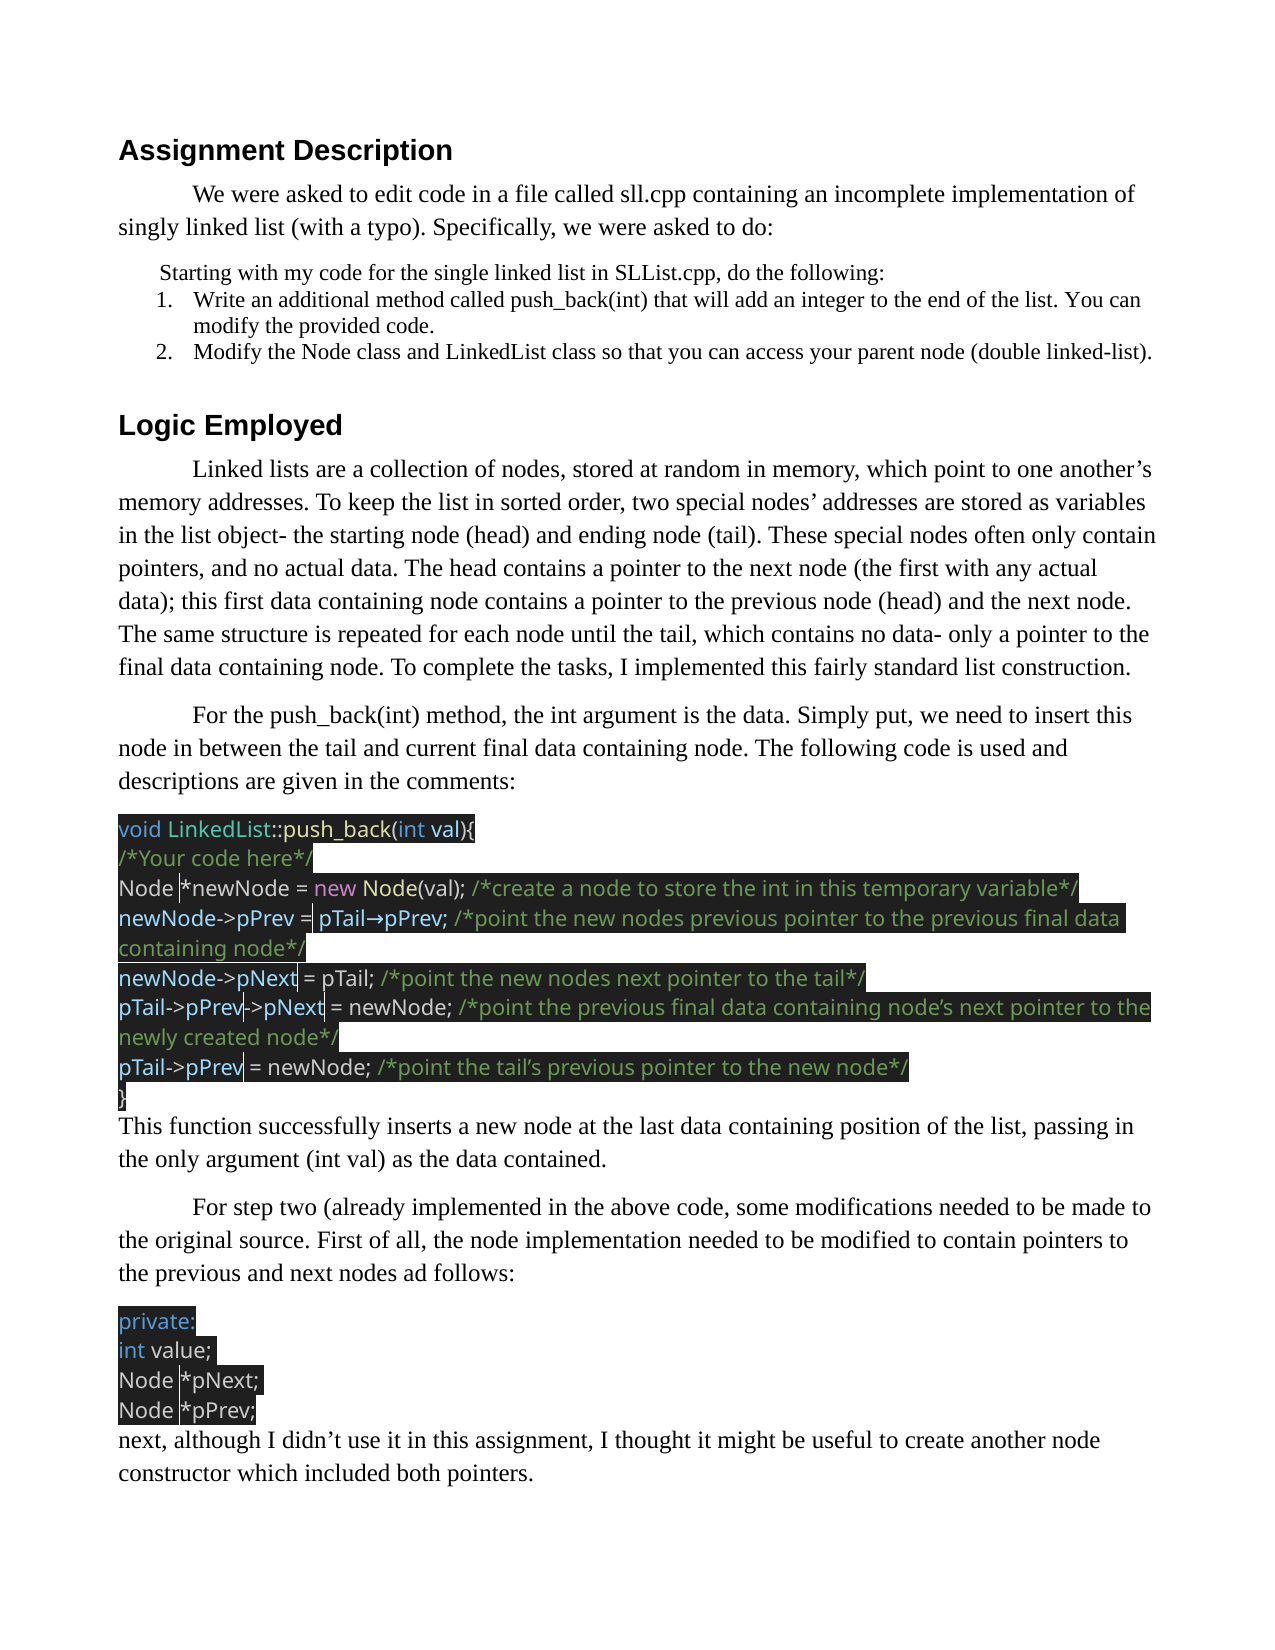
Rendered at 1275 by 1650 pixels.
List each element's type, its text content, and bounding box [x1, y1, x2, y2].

text We were asked to edit code in a file called sll.cpp containing an incomplete implementation of singly linked list (with a typo). Specifically, we were asked to do: [118, 179, 1157, 241]
text private: [118, 1306, 1157, 1336]
list Starting with my code for the single linked list in SLList.cpp, do the following: [118, 259, 1157, 286]
subtitle Logic Employed [118, 408, 1157, 442]
text pTail->pPrev = newNode; /*point the tail’s previous pointer to the new node*/ [118, 1052, 1157, 1082]
text Node *pPrev; [118, 1395, 1157, 1425]
list Modify the Node class and LinkedList class so that you can access your parent node (double linked-list). [156, 338, 1157, 365]
text Linked lists are a collection of nodes, stored at random in memory, which point to one another’s memory addresses. To keep the list in sorted order, two special nodes’ addresses are stored as variables in the list object- the starting node (head) and ending node (tail). These special nodes often only contain pointers, and no actual data. The head contains a pointer to the next node (the first with any actual data); this first data containing node contains a pointer to the previous node (head) and the next node. The same structure is repeated for each node until the tail, which contains no data- only a pointer to the final data containing node. To complete the tasks, I implemented this fairly standard list construction. [118, 454, 1157, 681]
text For the push_back(int) method, the int argument is the data. Simply put, we need to insert this node in between the tail and current final data containing node. The following code is used and descriptions are given in the comments: [118, 700, 1157, 795]
text Node *newNode = new Node(val); /*create a node to store the int in this temporary variable*/ [118, 873, 1157, 903]
text This function successfully inserts a new node at the last data containing position of the list, passing in the only argument (int val) as the data contained. [118, 1111, 1157, 1173]
text newNode->pNext = pTail; /*point the new nodes next pointer to the tail*/ [118, 962, 1157, 992]
text next, although I didn’t use it in this assignment, I thought it might be useful to create another node constructor which included both pointers. [118, 1425, 1157, 1487]
text } [118, 1082, 1157, 1111]
text /*Your code here*/ [118, 843, 1157, 873]
text void LinkedList::push_back(int val){ [118, 813, 1157, 843]
text newNode->pPrev = pTail→pPrev; /*point the new nodes previous pointer to the previous final data containing node*/ [118, 903, 1157, 962]
text For step two (already implemented in the above code, some modifications needed to be made to the original source. First of all, the node implementation needed to be modified to contain pointers to the previous and next nodes ad follows: [118, 1192, 1157, 1287]
subtitle Assignment Description [118, 133, 1157, 166]
list Write an additional method called push_back(int) that will add an integer to the end of the list. You can modify the provided code. [156, 286, 1157, 338]
text Node *pNext; [118, 1365, 1157, 1395]
text pTail->pPrev->pNext = newNode; /*point the previous final data containing node’s next pointer to the newly created node*/ [118, 992, 1157, 1052]
text int value; [118, 1336, 1157, 1365]
